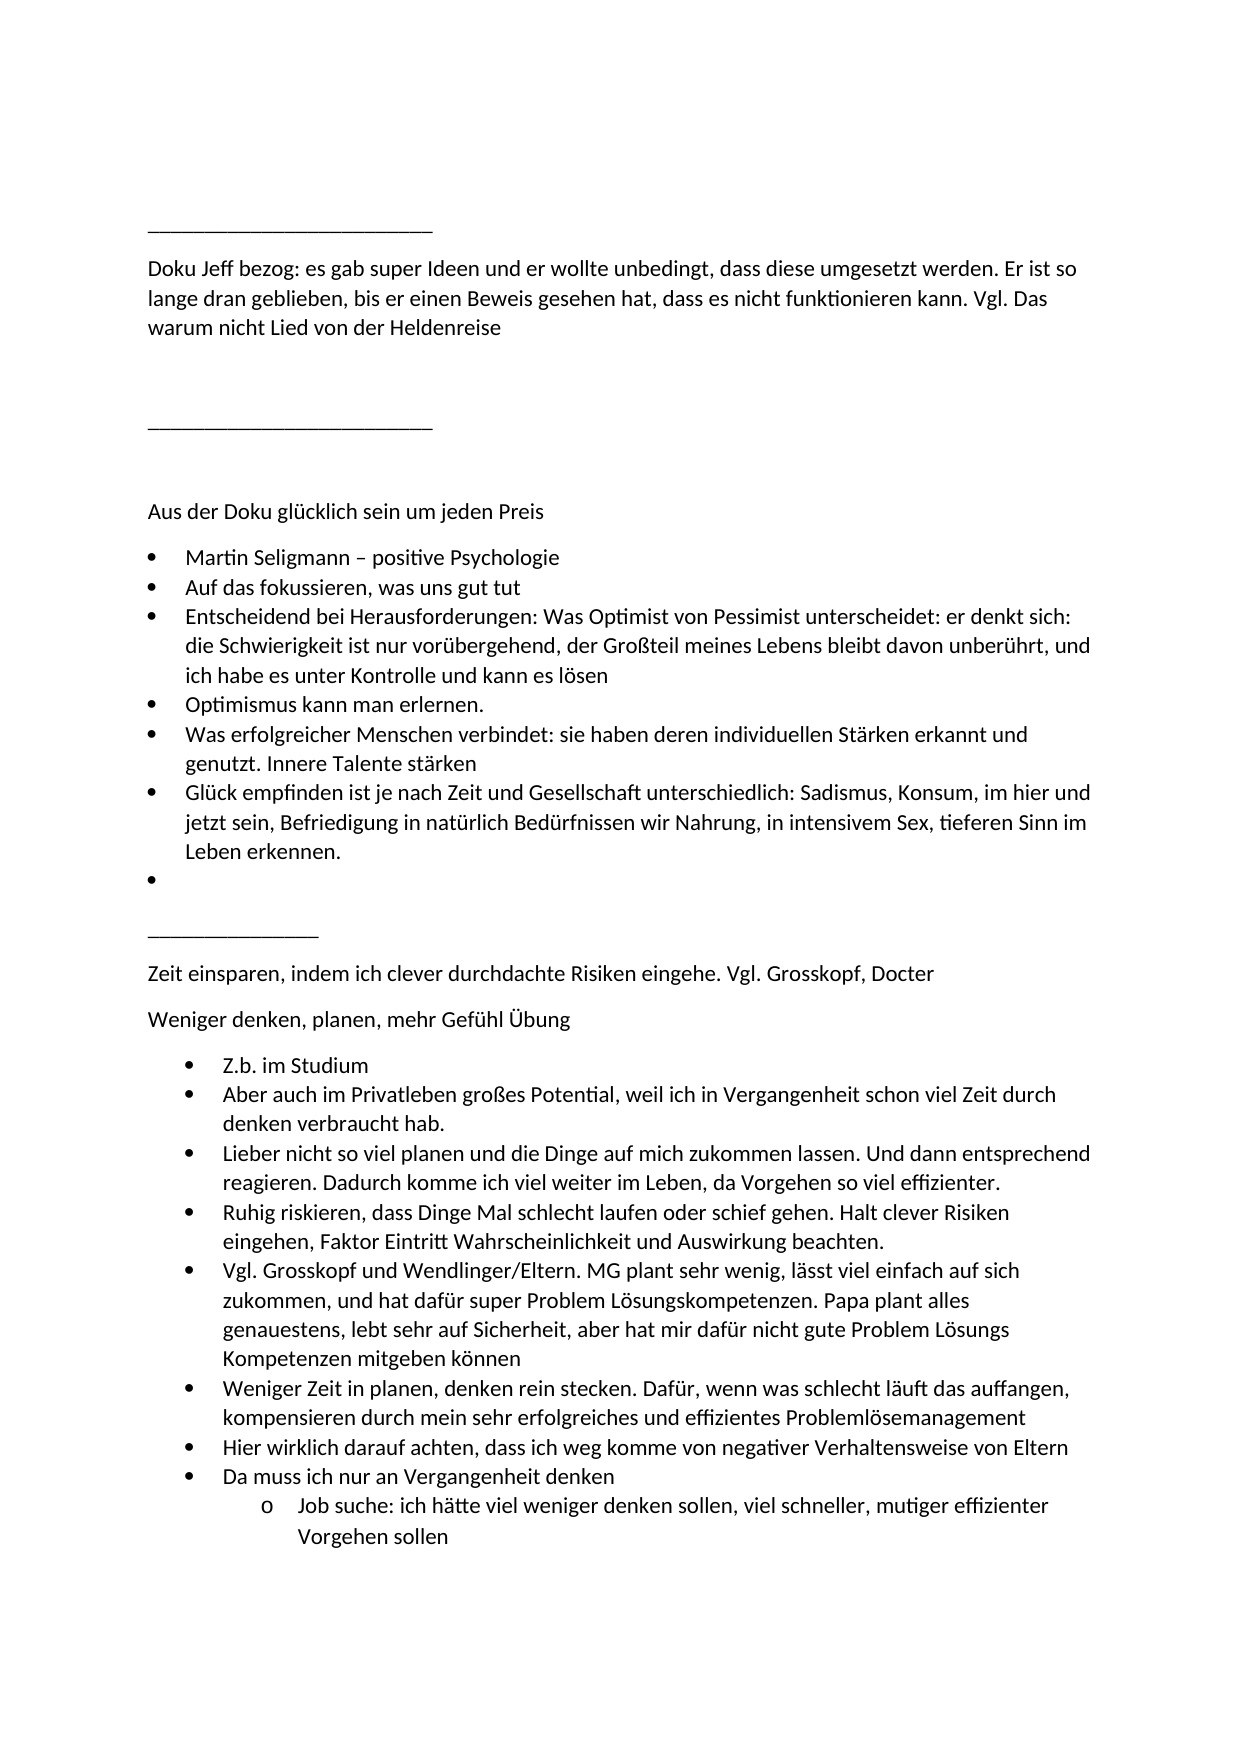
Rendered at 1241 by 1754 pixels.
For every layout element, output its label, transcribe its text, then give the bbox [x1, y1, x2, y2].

list Entscheidend bei Herausforderungen: Was Optimist von Pessimist unterscheidet: er denkt sich: die Schwierigkeit ist nur vorübergehend, der Großteil meines Lebens bleibt davon unberührt, und ich habe es unter Kontrolle und kann es lösen [148, 602, 1093, 689]
list Martin Seligmann – positive Psychologie [148, 543, 1093, 572]
list Aber auch im Privatleben großes Potential, weil ich in Vergangenheit schon viel Zeit durch denken verbraucht hab. [185, 1080, 1093, 1138]
list Hier wirklich darauf achten, dass ich weg komme von negativer Verhaltensweise von Eltern [185, 1433, 1093, 1461]
list Vgl. Grosskopf und Wendlinger/Eltern. MG plant sehr wenig, lässt viel einfach auf sich zukommen, und hat dafür super Problem Lösungskompetenzen. Papa plant alles genauestens, lebt sehr auf Sicherheit, aber hat mir dafür nicht gute Problem Lösungs Kompetenzen mitgeben können [185, 1256, 1093, 1373]
text Weniger denken, planen, mehr Gefühl Übung [148, 1005, 1093, 1033]
list Lieber nicht so viel planen und die Dinge auf mich zukommen lassen. Und dann entsprechend reagieren. Dadurch komme ich viel weiter im Leben, da Vorgehen so viel effizienter. [185, 1139, 1093, 1196]
list Glück empfinden ist je nach Zeit und Gesellschaft unterschiedlich: Sadismus, Konsum, im hier und jetzt sein, Befriedigung in natürlich Bedürfnissen wir Nahrung, in intensivem Sex, tieferen Sinn im Leben erkennen. [148, 778, 1093, 865]
text Aus der Doku glücklich sein um jeden Preis [148, 497, 1093, 526]
text _________________________ [148, 208, 1093, 237]
list Z.b. im Studium [185, 1051, 1093, 1079]
text _______________ [148, 913, 1093, 941]
list Was erfolgreicher Menschen verbindet: sie haben deren individuellen Stärken erkannt und genutzt. Innere Talente stärken [148, 720, 1093, 777]
list Auf das fokussieren, was uns gut tut [148, 573, 1093, 601]
list Ruhig riskieren, dass Dinge Mal schlecht laufen oder schief gehen. Halt clever Risiken eingehen, Faktor Eintritt Wahrscheinlichkeit und Auswirkung beachten. [185, 1198, 1093, 1255]
list Optimismus kann man erlernen. [148, 690, 1093, 718]
list Weniger Zeit in planen, denken rein stecken. Dafür, wenn was schlecht läuft das auffangen, kompensieren durch mein sehr erfolgreiches und effizientes Problemlösemanagement [185, 1374, 1093, 1431]
text Zeit einsparen, indem ich clever durchdachte Risiken eingehe. Vgl. Grosskopf, Docter [148, 959, 1093, 987]
text Doku Jeff bezog: es gab super Ideen und er wollte unbedingt, dass diese umgesetzt werden. Er ist so lange dran geblieben, bis er einen Beweis gesehen hat, dass es nicht funktionieren kann. Vgl. Das warum nicht Lied von der Heldenreise [148, 254, 1093, 341]
list Job suche: ich hätte viel weniger denken sollen, viel schneller, mutiger effizienter Vorgehen sollen [260, 1491, 1093, 1550]
list Da muss ich nur an Vergangenheit denken [185, 1462, 1093, 1490]
text _________________________ [148, 405, 1093, 433]
